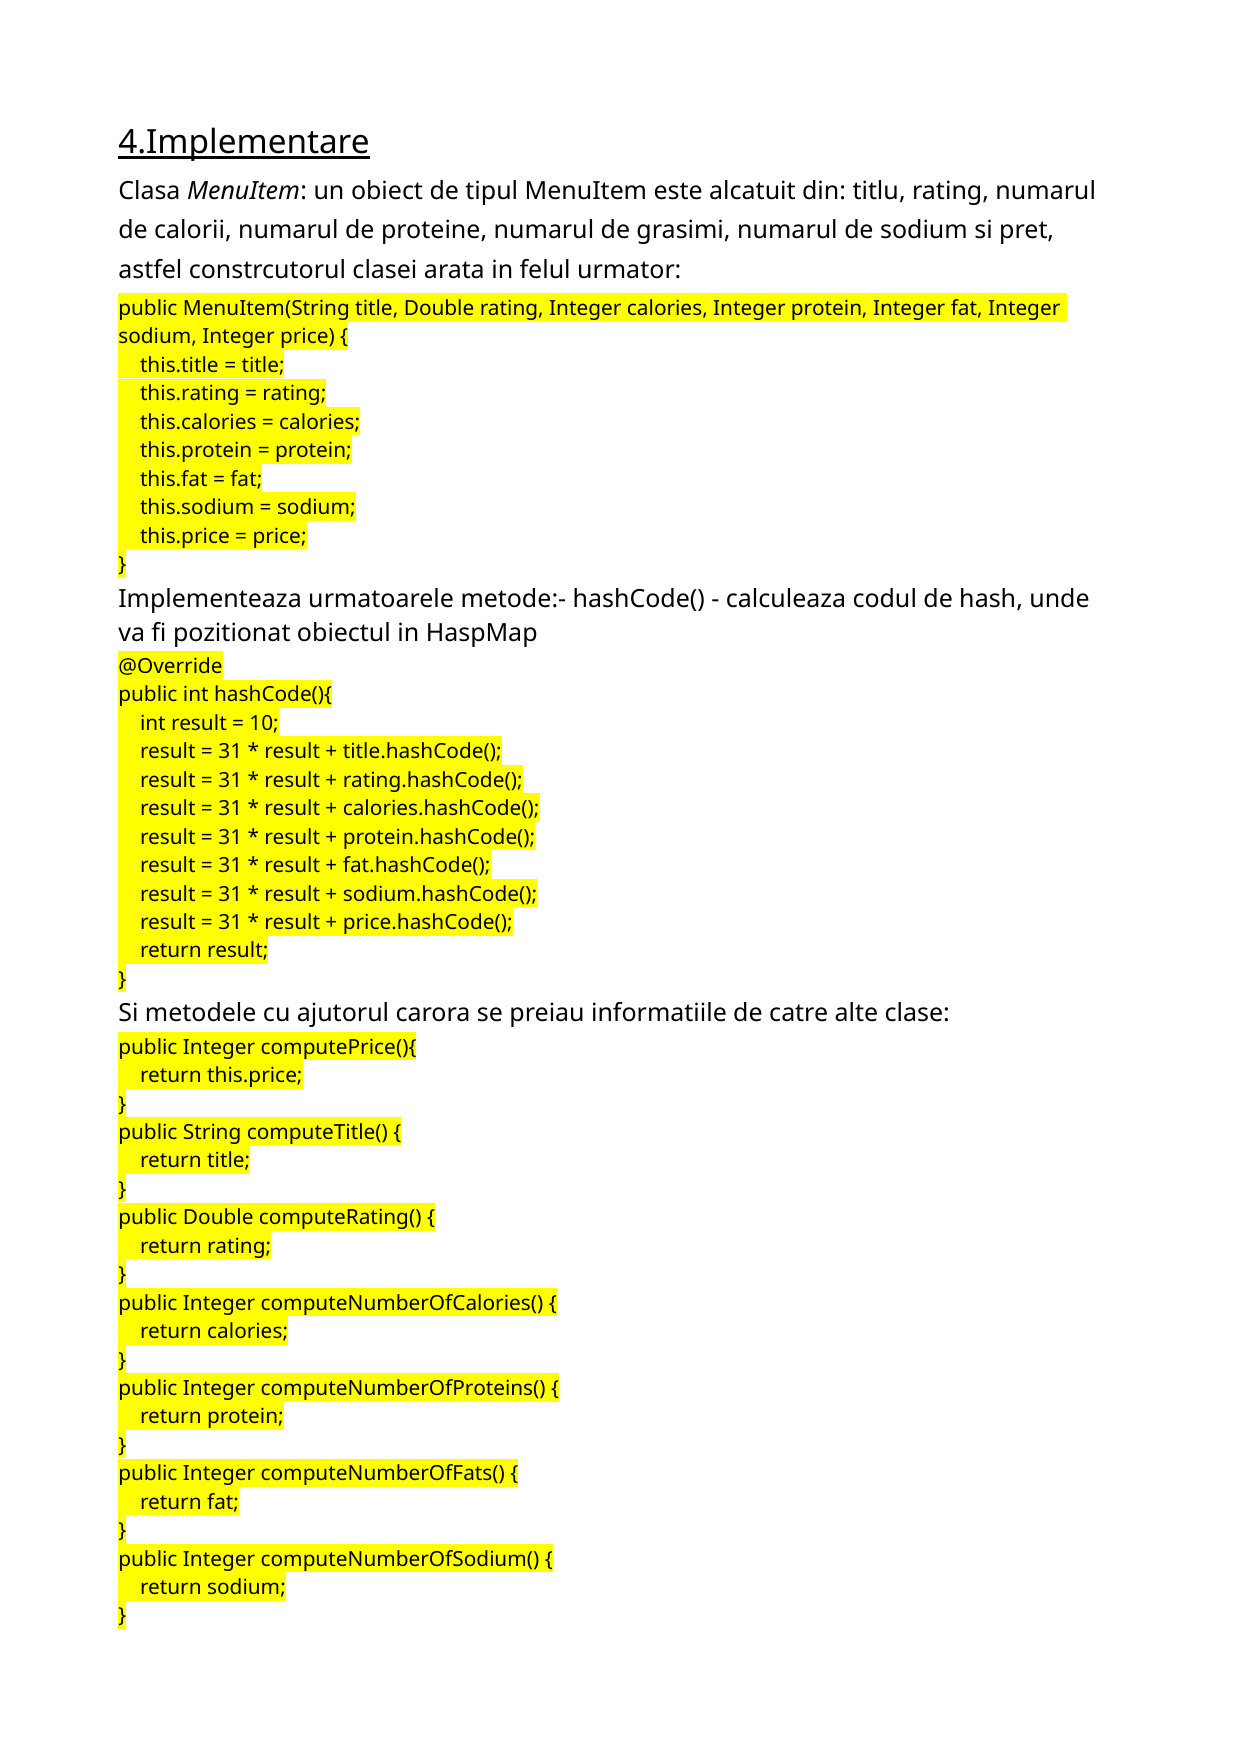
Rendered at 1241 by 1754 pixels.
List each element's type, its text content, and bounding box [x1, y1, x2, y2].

text Si metodele cu ajutorul carora se preiau informatiile de catre alte clase: [118, 995, 1122, 1029]
text 4.Implementare [118, 118, 1122, 163]
text Implementeaza urmatoarele metode:- hashCode() - calculeaza codul de hash, unde va fi pozitionat obiectul in HaspMap [118, 580, 1122, 648]
text Clasa MenuItem: un obiect de tipul MenuItem este alcatuit din: titlu, rating, numarul de calorii, numarul de proteine, numarul de grasimi, numarul de sodium si pret, astfel constrcutorul clasei arata in felul urmator: [118, 173, 1122, 285]
text @Override public int hashCode(){ int result = 10; result = 31 * result + title.hashCode(); result = 31 * result + rating.hashCode(); result = 31 * result + calories.hashCode(); result = 31 * result + protein.hashCode(); result = 31 * result + fat.hashCode(); result = 31 * result + sodium.hashCode(); result = 31 * result + price.hashCode(); return result; } [118, 651, 1122, 992]
text public MenuItem(String title, Double rating, Integer calories, Integer protein, Integer fat, Integer sodium, Integer price) { this.title = title; this.rating = rating; this.calories = calories; this.protein = protein; this.fat = fat; this.sodium = sodium; this.price = price; } [118, 293, 1122, 578]
text public Integer computePrice(){ return this.price; } public String computeTitle() { return title; } public Double computeRating() { return rating; } public Integer computeNumberOfCalories() { return calories; } public Integer computeNumberOfProteins() { return protein; } public Integer computeNumberOfFats() { return fat; } public Integer computeNumberOfSodium() { return sodium; } [118, 1032, 1122, 1629]
